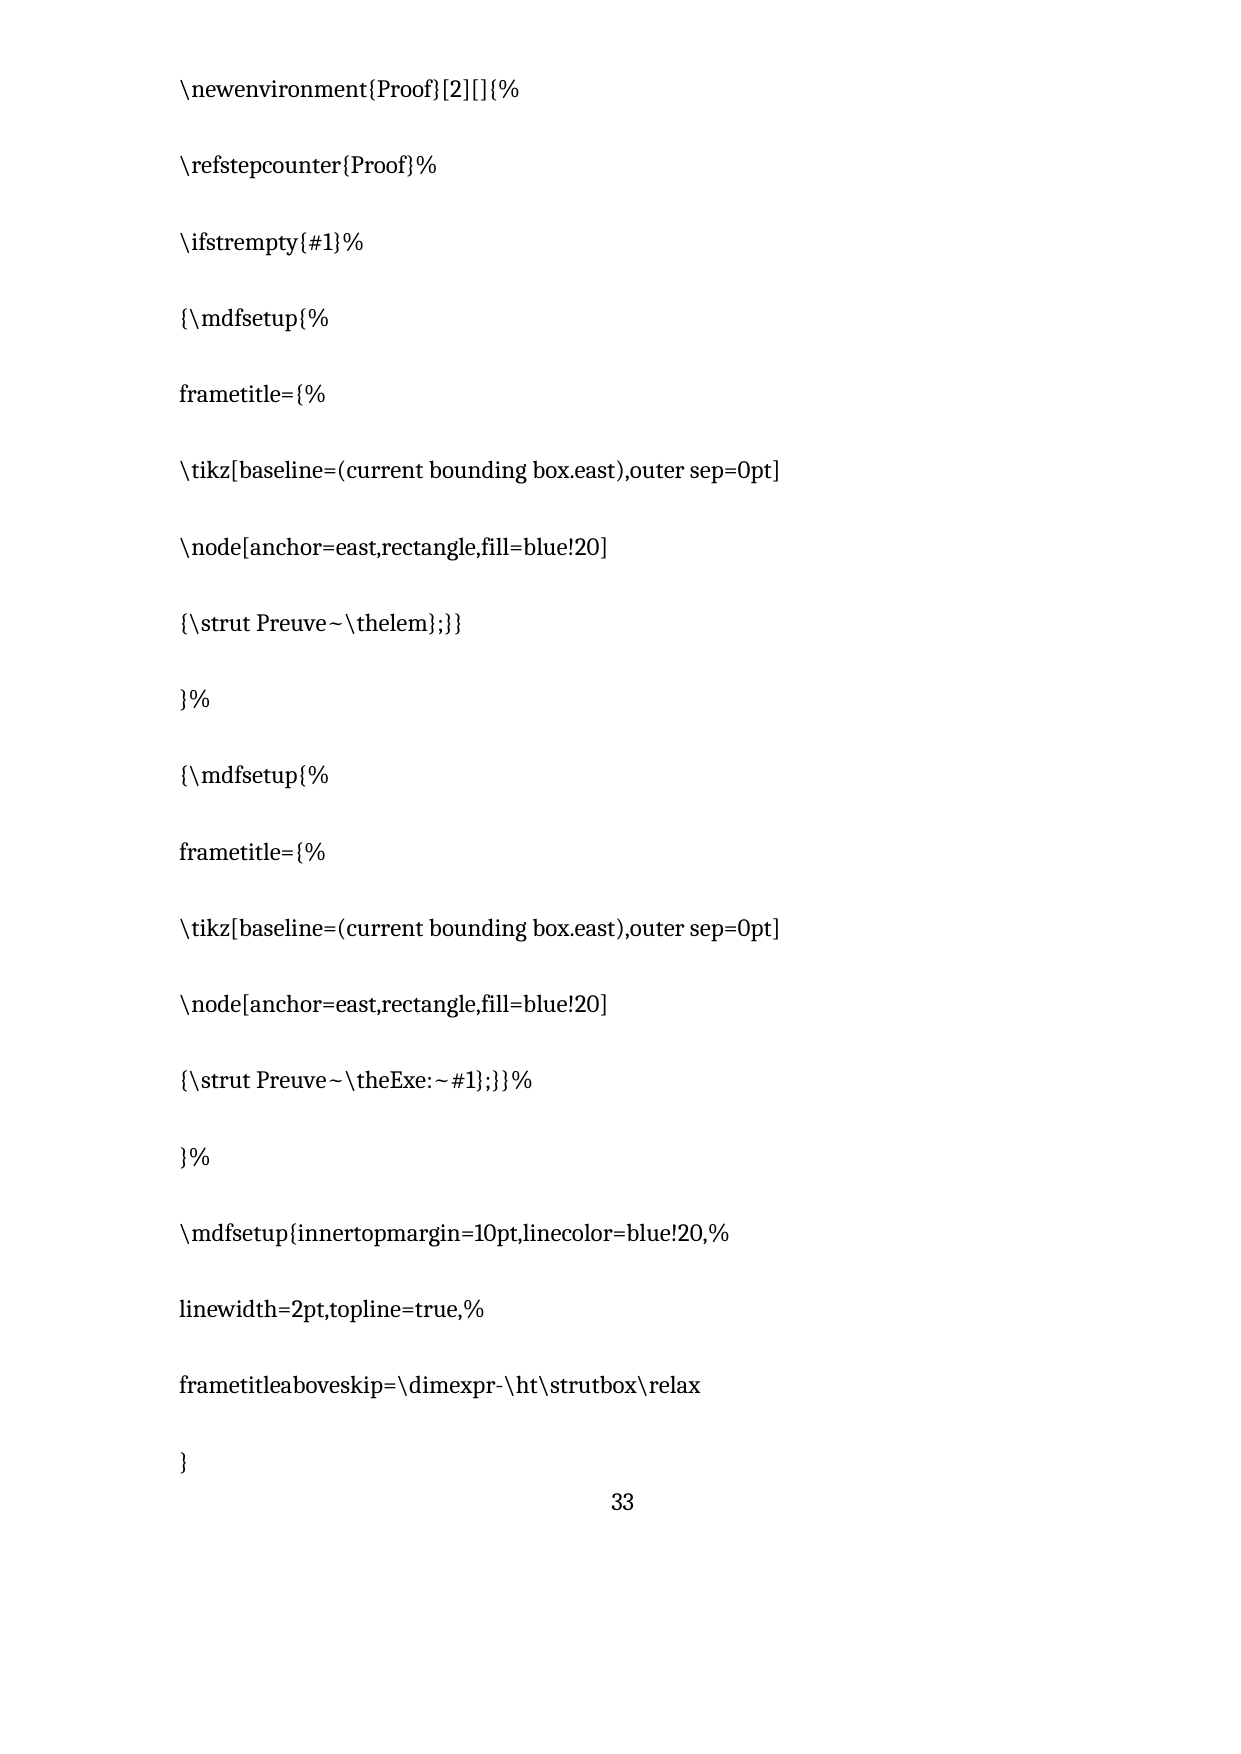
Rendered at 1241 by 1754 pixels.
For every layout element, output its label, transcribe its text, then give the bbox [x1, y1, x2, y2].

text \newenvironment{Proof}[2][]{% [179, 75, 1065, 104]
text linewidth=2pt,topline=true,% [179, 1295, 1065, 1324]
text \node[anchor=east,rectangle,fill=blue!20] [179, 532, 1065, 561]
text frametitle={% [179, 837, 1065, 866]
text }% [179, 685, 1065, 714]
text }% [179, 1142, 1065, 1171]
text \mdfsetup{innertopmargin=10pt,linecolor=blue!20,% [179, 1219, 1065, 1247]
text \tikz[baseline=(current bounding box.east),outer sep=0pt] [179, 456, 1065, 485]
text \ifstrempty{#1}% [179, 227, 1065, 256]
text {\mdfsetup{% [179, 304, 1065, 332]
text {\strut Preuve~\thelem};}} [179, 609, 1065, 637]
text {\strut Preuve~\theExe:~#1};}}% [179, 1066, 1065, 1095]
text \refstepcounter{Proof}% [179, 151, 1065, 180]
text {\mdfsetup{% [179, 761, 1065, 790]
text \tikz[baseline=(current bounding box.east),outer sep=0pt] [179, 914, 1065, 942]
text frametitleaboveskip=\dimexpr-\ht\strutbox\relax [179, 1371, 1065, 1400]
text \node[anchor=east,rectangle,fill=blue!20] [179, 990, 1065, 1019]
text frametitle={% [179, 380, 1065, 409]
text } [179, 1447, 1065, 1476]
